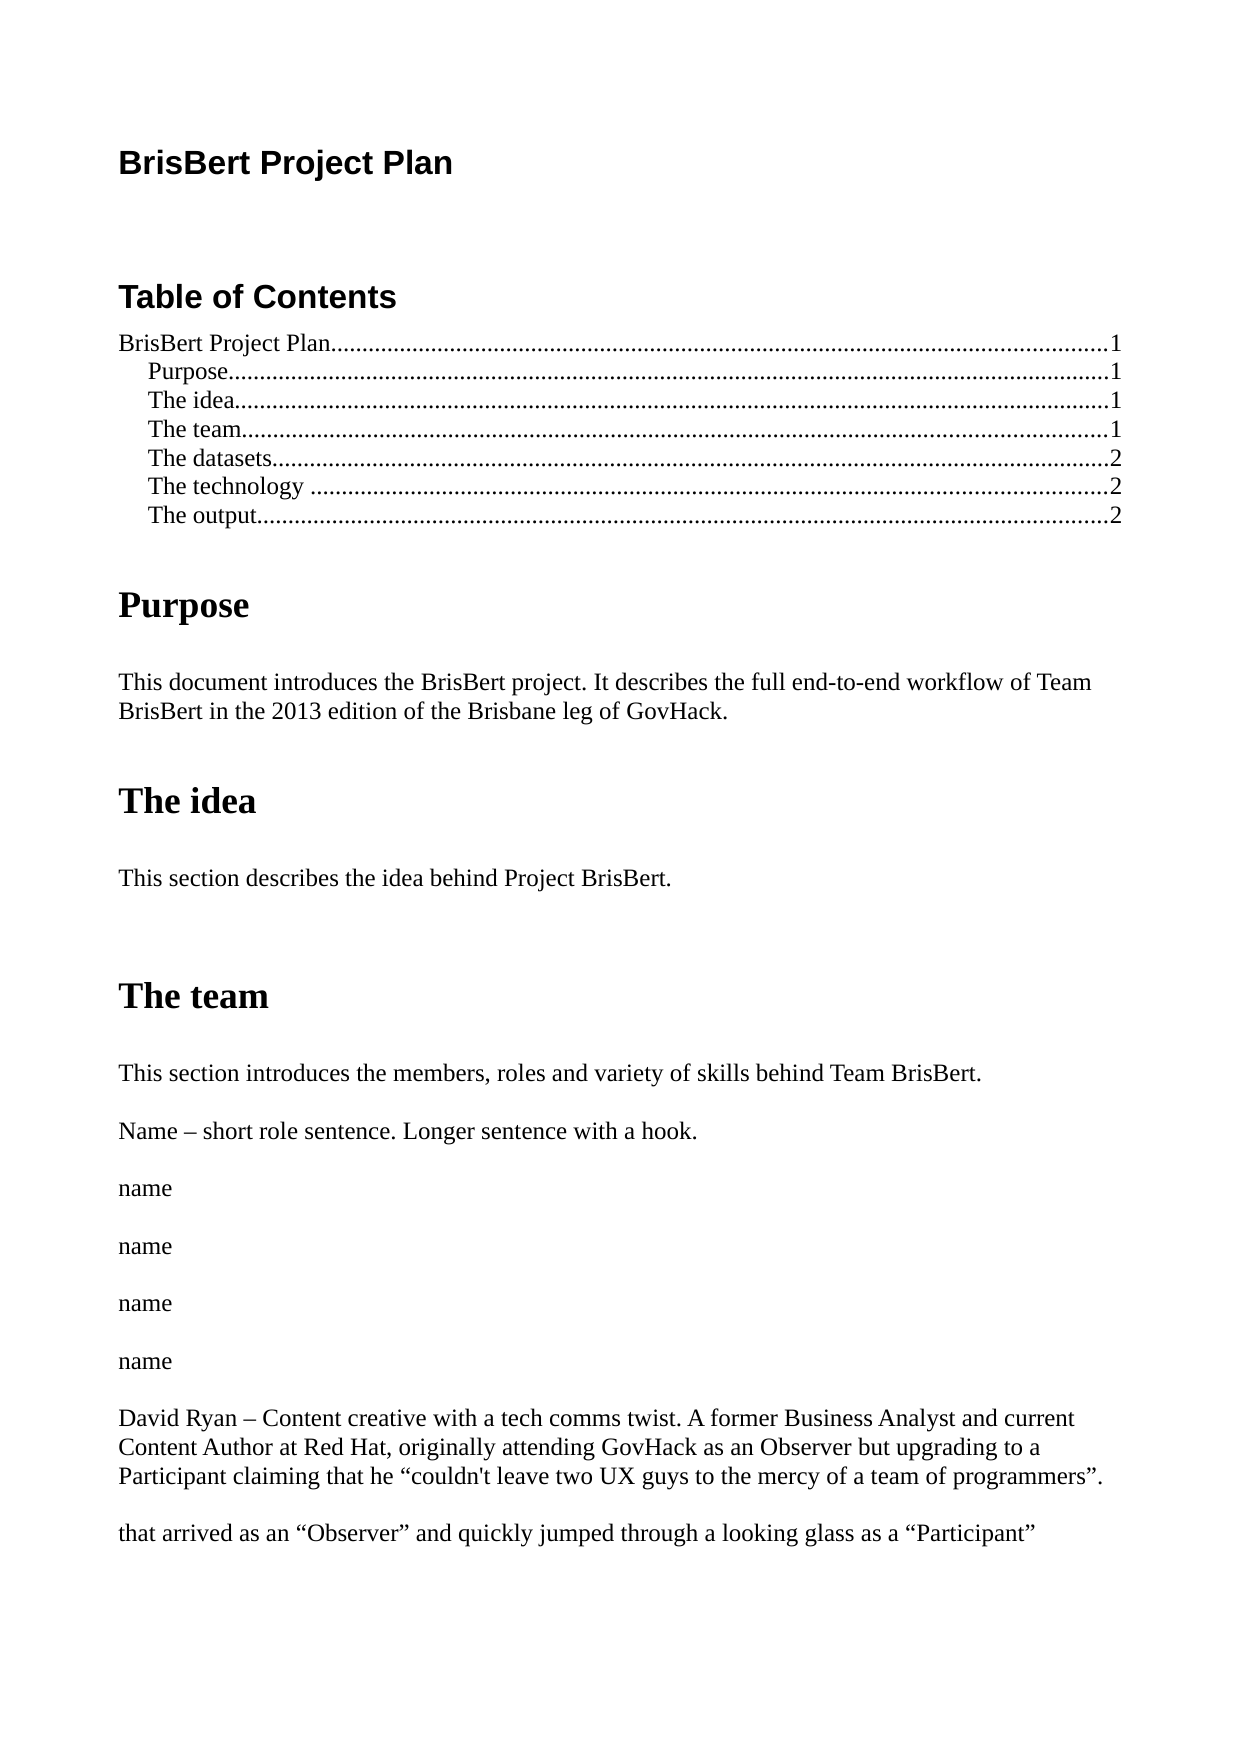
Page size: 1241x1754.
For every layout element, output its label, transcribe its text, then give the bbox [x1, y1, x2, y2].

text The idea 1 [148, 385, 1122, 414]
text David Ryan – Content creative with a tech comms twist. A former Business Analyst and current Content Author at Red Hat, originally attending GovHack as an Observer but upgrading to a Participant claiming that he “couldn't leave two UX guys to the mercy of a team of programmers”. [118, 1403, 1122, 1489]
text name [118, 1173, 1122, 1202]
text Purpose 1 [148, 356, 1122, 385]
text BrisBert Project Plan 1 [118, 328, 1122, 356]
text The output 2 [148, 500, 1122, 529]
subtitle BrisBert Project Plan [118, 143, 1122, 182]
subtitle The team [118, 974, 1122, 1017]
text This section introduces the members, roles and variety of skills behind Team BrisBert. [118, 1058, 1122, 1087]
text The technology 2 [148, 471, 1122, 500]
text name [118, 1288, 1122, 1317]
subtitle Purpose [118, 583, 1122, 626]
text The datasets 2 [148, 443, 1122, 471]
text Name – short role sentence. Longer sentence with a hook. [118, 1116, 1122, 1144]
subtitle The idea [118, 778, 1122, 821]
text The team 1 [148, 414, 1122, 443]
text that arrived as an “Observer” and quickly jumped through a looking glass as a “Participant” [118, 1518, 1122, 1547]
text This document introduces the BrisBert project. It describes the full end-to-end workflow of Team BrisBert in the 2013 edition of the Brisbane leg of GovHack. [118, 667, 1122, 724]
text name [118, 1346, 1122, 1374]
text name [118, 1231, 1122, 1259]
text This section describes the idea behind Project BrisBert. [118, 863, 1122, 891]
subtitle Table of Contents [118, 277, 1122, 315]
